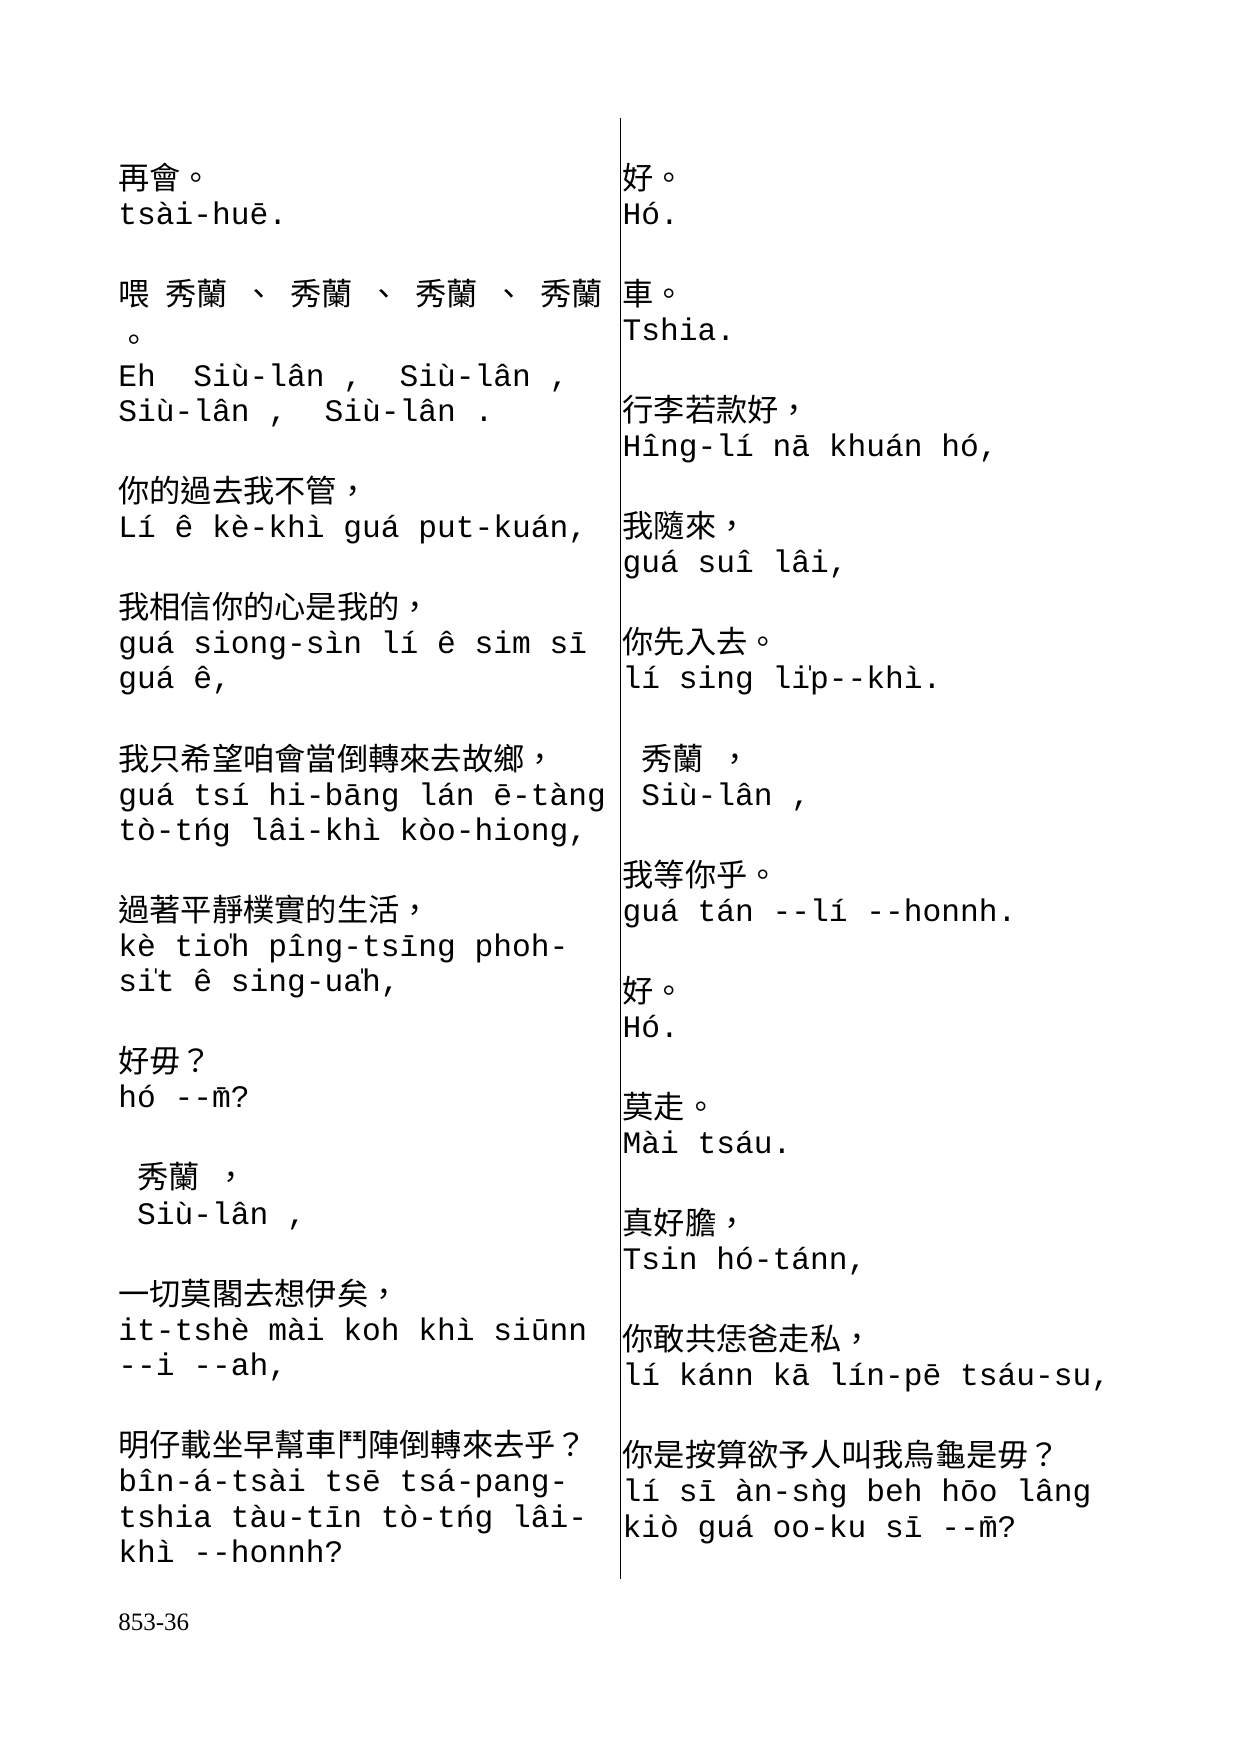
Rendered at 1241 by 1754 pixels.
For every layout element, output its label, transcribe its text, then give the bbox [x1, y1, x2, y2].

text Hó. [622, 199, 1122, 234]
text 好。 [622, 153, 1122, 199]
text 你先入去。 [622, 618, 1122, 663]
text Tsin hó-tánn, [622, 1243, 1122, 1279]
text 秀蘭 ， [622, 734, 1122, 779]
text 我相信你的心是我的， [118, 582, 618, 627]
text 再會。 [118, 153, 618, 199]
text guá siong-sìn lí ê sim sī guá ê, [118, 627, 618, 698]
text 明仔載坐早幫車鬥陣倒轉來去乎？ [118, 1421, 618, 1466]
text 好。 [622, 966, 1122, 1011]
text 喂 秀蘭 、 秀蘭 、 秀蘭 、 秀蘭 。 [118, 269, 618, 360]
text Tshia. [622, 315, 1122, 350]
text 車。 [622, 269, 1122, 315]
text lí kánn kā lín-pē tsáu-su, [622, 1359, 1122, 1395]
text tsài-huē. [118, 199, 618, 234]
text it-tshè mài koh khì siūnn --i --ah, [118, 1314, 618, 1385]
text 我隨來， [622, 502, 1122, 547]
text 行李若款好， [622, 386, 1122, 431]
text 我等你乎。 [622, 850, 1122, 895]
text lí sing li̍p--khì. [622, 663, 1122, 698]
text 你敢共恁爸走私， [622, 1314, 1122, 1359]
text 秀蘭 ， [118, 1153, 618, 1198]
text 你的過去我不管， [118, 466, 618, 511]
text kè tio̍h pîng-tsīng phoh-si̍t ê sing-ua̍h, [118, 930, 618, 1001]
text hó --m̄? [118, 1082, 618, 1117]
text 過著平靜樸實的生活， [118, 885, 618, 930]
text Hó. [622, 1011, 1122, 1047]
text guá tán --lí --honnh. [622, 895, 1122, 931]
text Lí ê kè-khì guá put-kuán, [118, 511, 618, 547]
text lí sī àn-sǹg beh hōo lâng kiò guá oo-ku sī --m̄? [622, 1476, 1122, 1546]
text Mài tsáu. [622, 1127, 1122, 1163]
text 你是按算欲予人叫我烏龜是毋？ [622, 1430, 1122, 1476]
text guá suî lâi, [622, 547, 1122, 582]
text Siù-lân , [118, 1198, 618, 1234]
text Hîng-lí nā khuán hó, [622, 431, 1122, 466]
text 真好膽， [622, 1198, 1122, 1243]
text bîn-á-tsài tsē tsá-pang-tshia tàu-tīn tò-tńg lâi-khì --honnh? [118, 1466, 618, 1572]
text guá tsí hi-bāng lán ē-tàng tò-tńg lâi-khì kòo-hiong, [118, 779, 618, 850]
text 我只希望咱會當倒轉來去故鄉， [118, 734, 618, 779]
text 一切莫閣去想伊矣， [118, 1269, 618, 1314]
text Siù-lân , [622, 779, 1122, 815]
text Eh Siù-lân , Siù-lân , Siù-lân , Siù-lân . [118, 360, 618, 431]
text 好毋？ [118, 1037, 618, 1082]
text 莫走。 [622, 1082, 1122, 1127]
